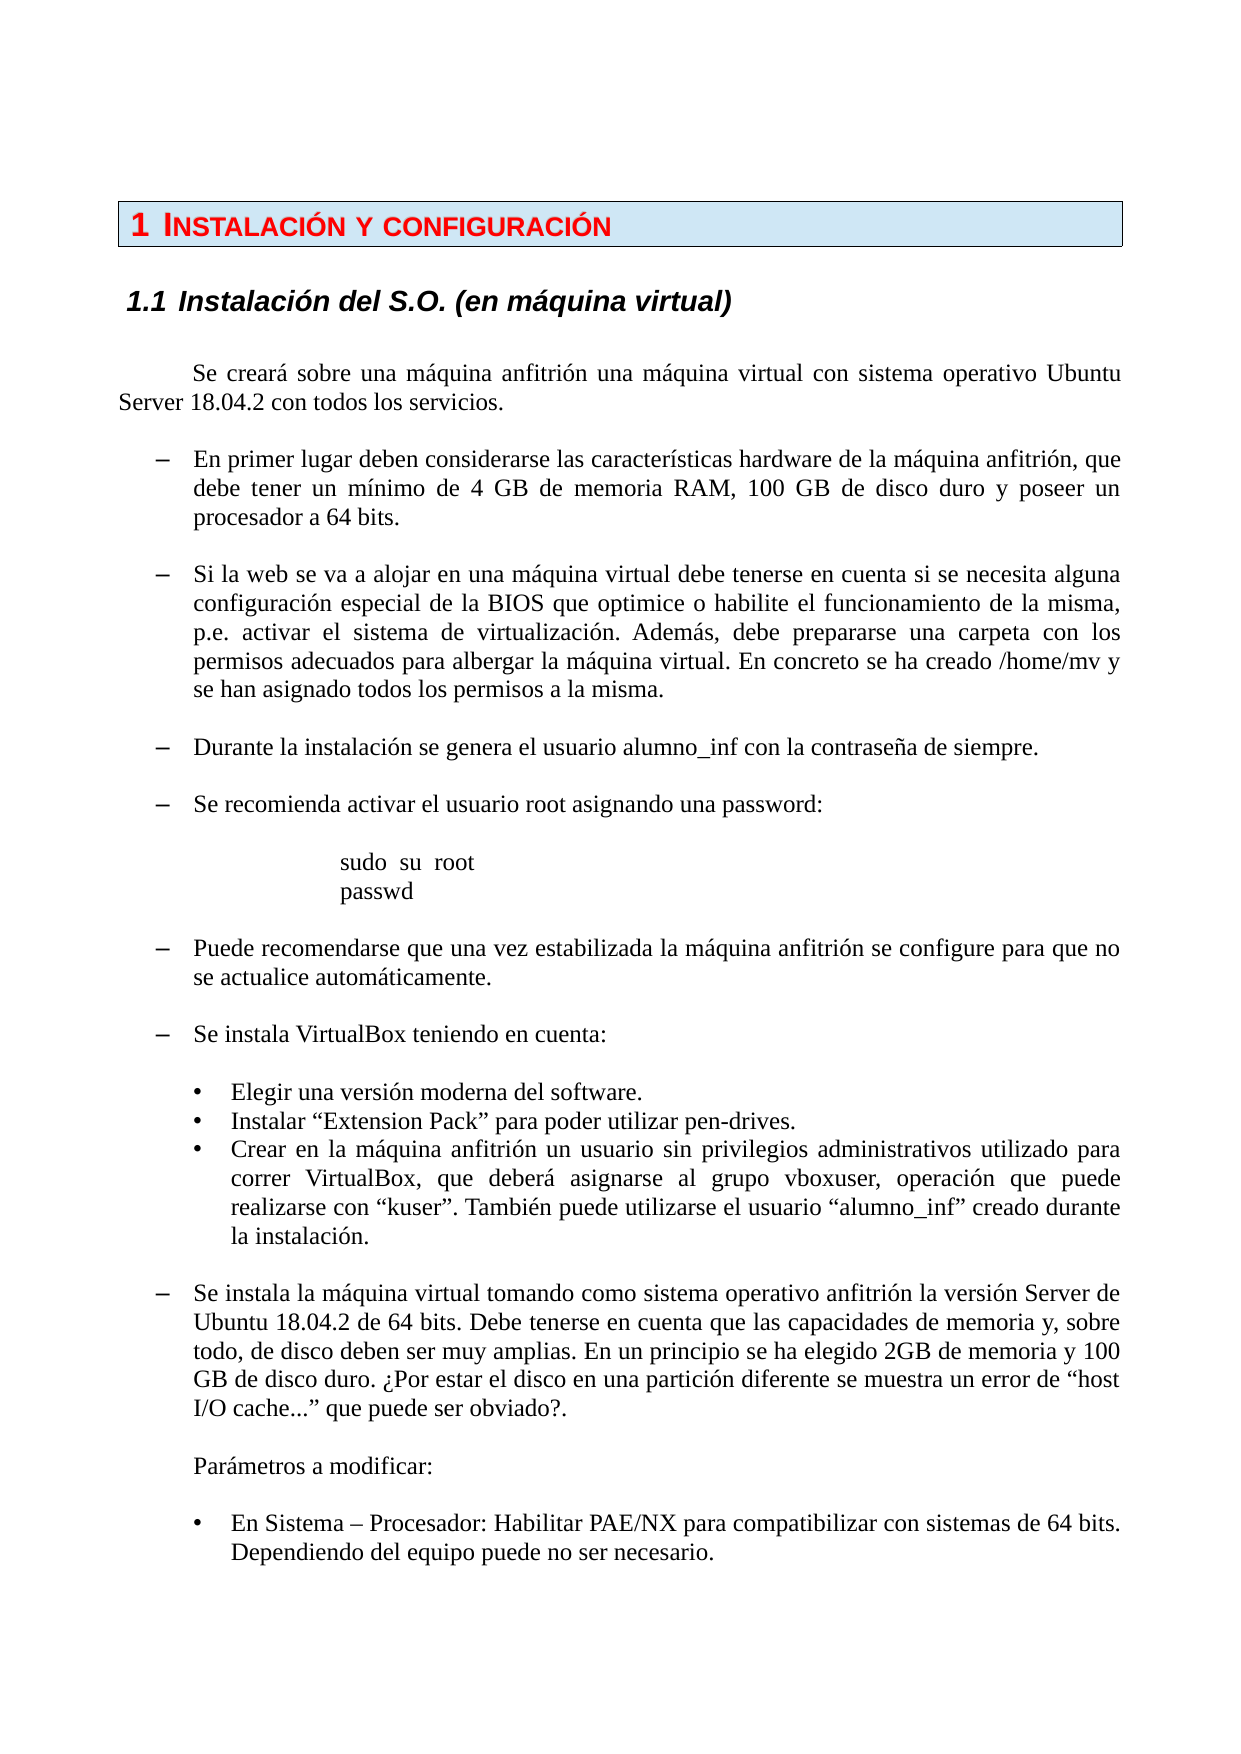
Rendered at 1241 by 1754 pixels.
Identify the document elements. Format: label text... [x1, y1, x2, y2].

list Crear en la máquina anfitrión un usuario sin privilegios administrativos utilizado para correr VirtualBox, que deberá asignarse al grupo vboxuser, operación que puede realizarse con “kuser”. También puede utilizarse el usuario “alumno_inf” creado durante la instalación. [193, 1134, 1122, 1249]
text Se creará sobre una máquina anfitrión una máquina virtual con sistema operativo Ubuntu Server 18.04.2 con todos los servicios. [118, 358, 1122, 416]
subtitle Instalación del S.O. (en máquina virtual) [118, 283, 1122, 317]
list Instalar “Extension Pack” para poder utilizar pen-drives. [193, 1106, 1122, 1134]
list Durante la instalación se genera el usuario alumno_inf con la contraseña de siempre. [156, 732, 1122, 761]
list Elegir una versión moderna del software. [193, 1077, 1122, 1106]
list En Sistema – Procesador: Habilitar PAE/NX para compatibilizar con sistemas de 64 bits. Dependiendo del equipo puede no ser necesario. [193, 1508, 1122, 1566]
list Se instala VirtualBox teniendo en cuenta: [156, 1019, 1122, 1048]
list Parámetros a modificar: [156, 1451, 1122, 1479]
list En primer lugar deben considerarse las características hardware de la máquina anfitrión, que debe tener un mínimo de 4 GB de memoria RAM, 100 GB de disco duro y poseer un procesador a 64 bits. [156, 444, 1122, 531]
list Se instala la máquina virtual tomando como sistema operativo anfitrión la versión Server de Ubuntu 18.04.2 de 64 bits. Debe tenerse en cuenta que las capacidades de memoria y, sobre todo, de disco deben ser muy amplias. En un principio se ha elegido 2GB de memoria y 100 GB de disco duro. ¿Por estar el disco en una partición diferente se muestra un error de “host I/O cache...” que puede ser obviado?. [156, 1278, 1122, 1422]
text sudo su root [118, 847, 1122, 876]
text passwd [118, 876, 1122, 904]
list Si la web se va a alojar en una máquina virtual debe tenerse en cuenta si se necesita alguna configuración especial de la BIOS que optimice o habilite el funcionamiento de la misma, p.e. activar el sistema de virtualización. Además, debe prepararse una carpeta con los permisos adecuados para albergar la máquina virtual. En concreto se ha creado /home/mv y se han asignado todos los permisos a la misma. [156, 559, 1122, 703]
list Se recomienda activar el usuario root asignando una password: [156, 789, 1122, 818]
subtitle Instalación y configuración [119, 202, 1122, 246]
list Puede recomendarse que una vez estabilizada la máquina anfitrión se configure para que no se actualice automáticamente. [156, 933, 1122, 991]
